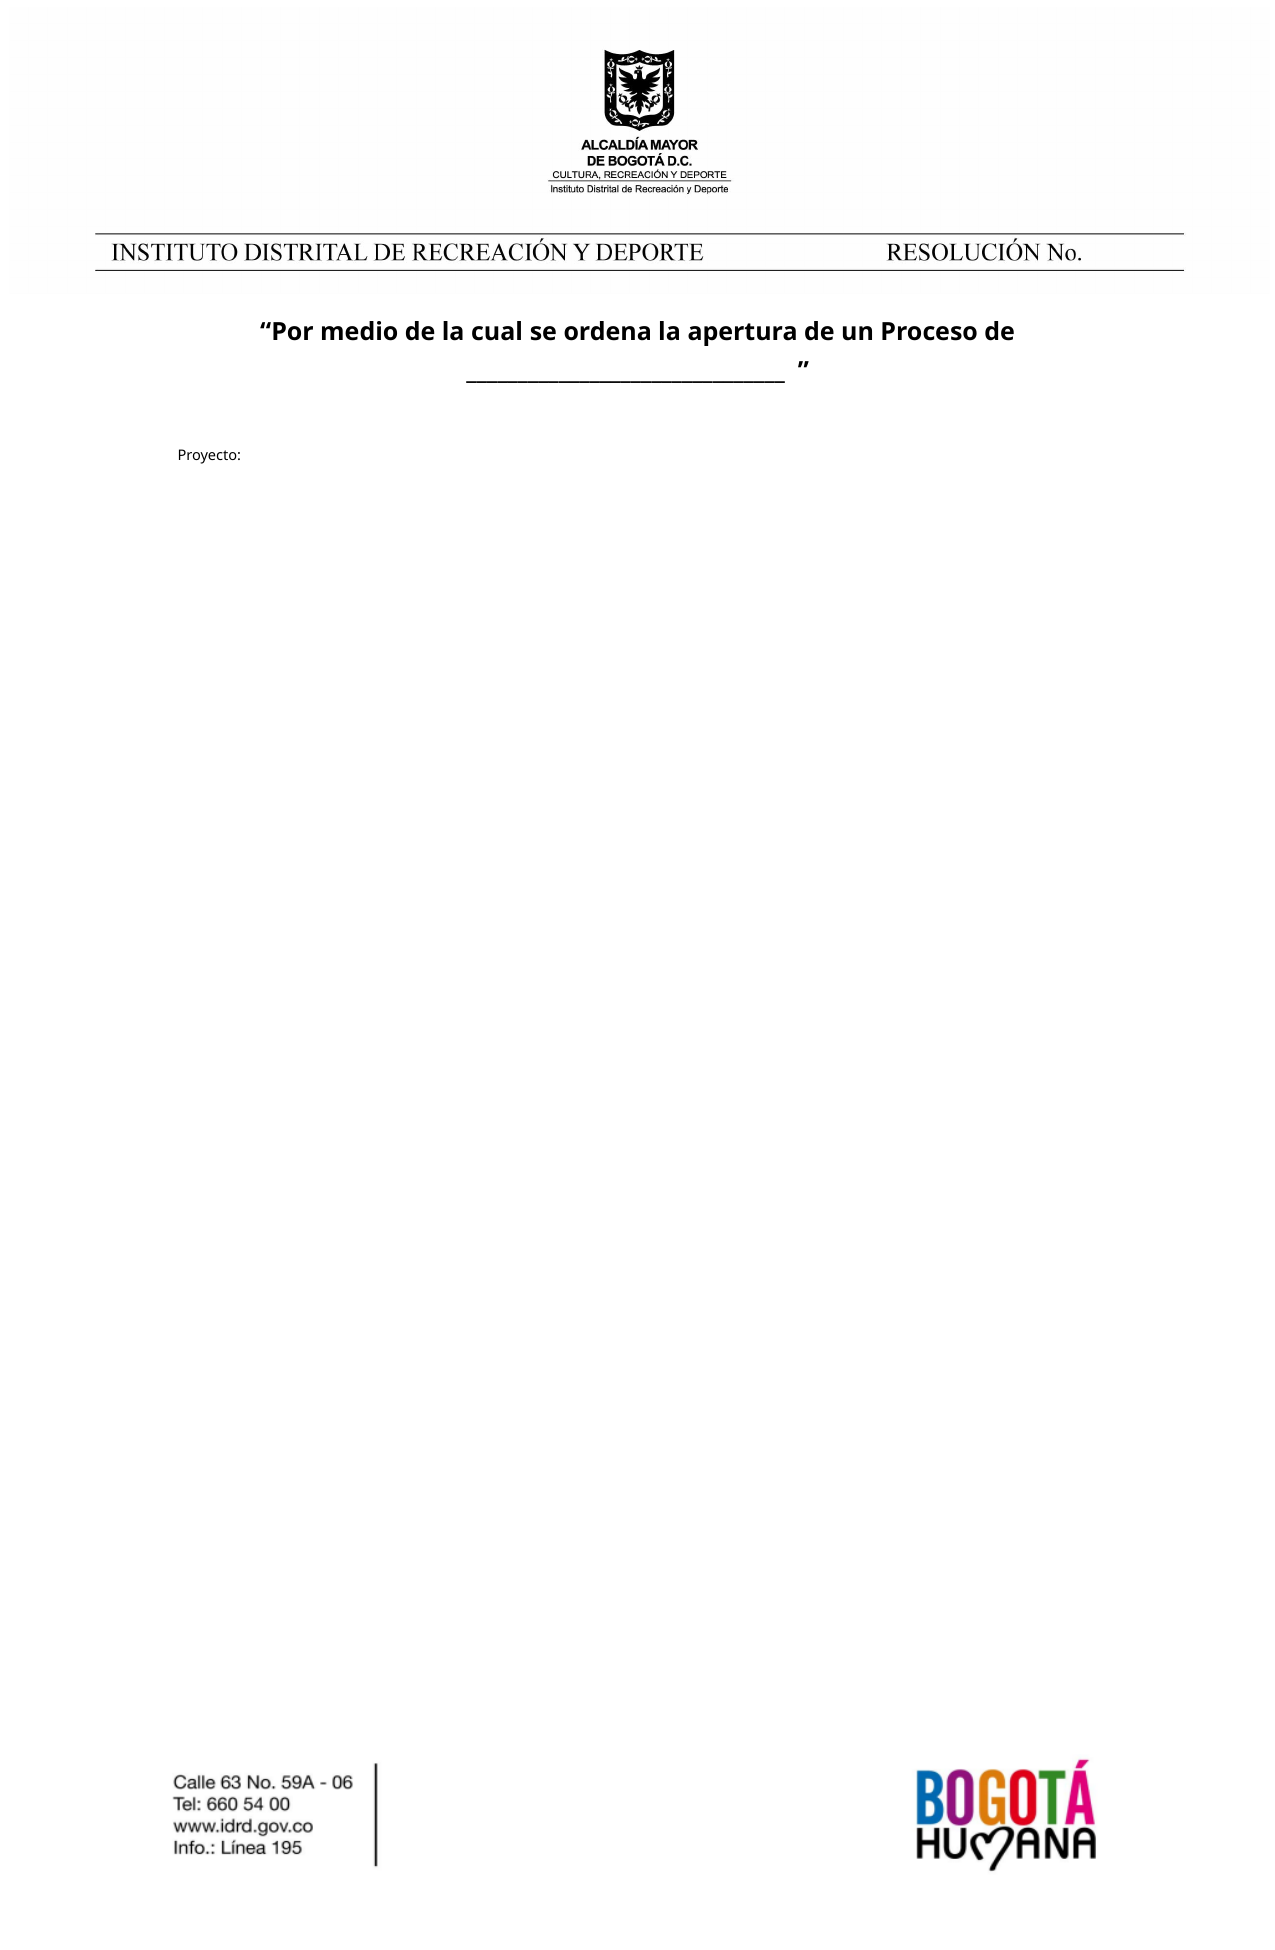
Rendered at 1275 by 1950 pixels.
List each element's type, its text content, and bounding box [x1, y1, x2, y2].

text Proyecto: [177, 444, 1098, 464]
picture [9, 7, 1270, 294]
